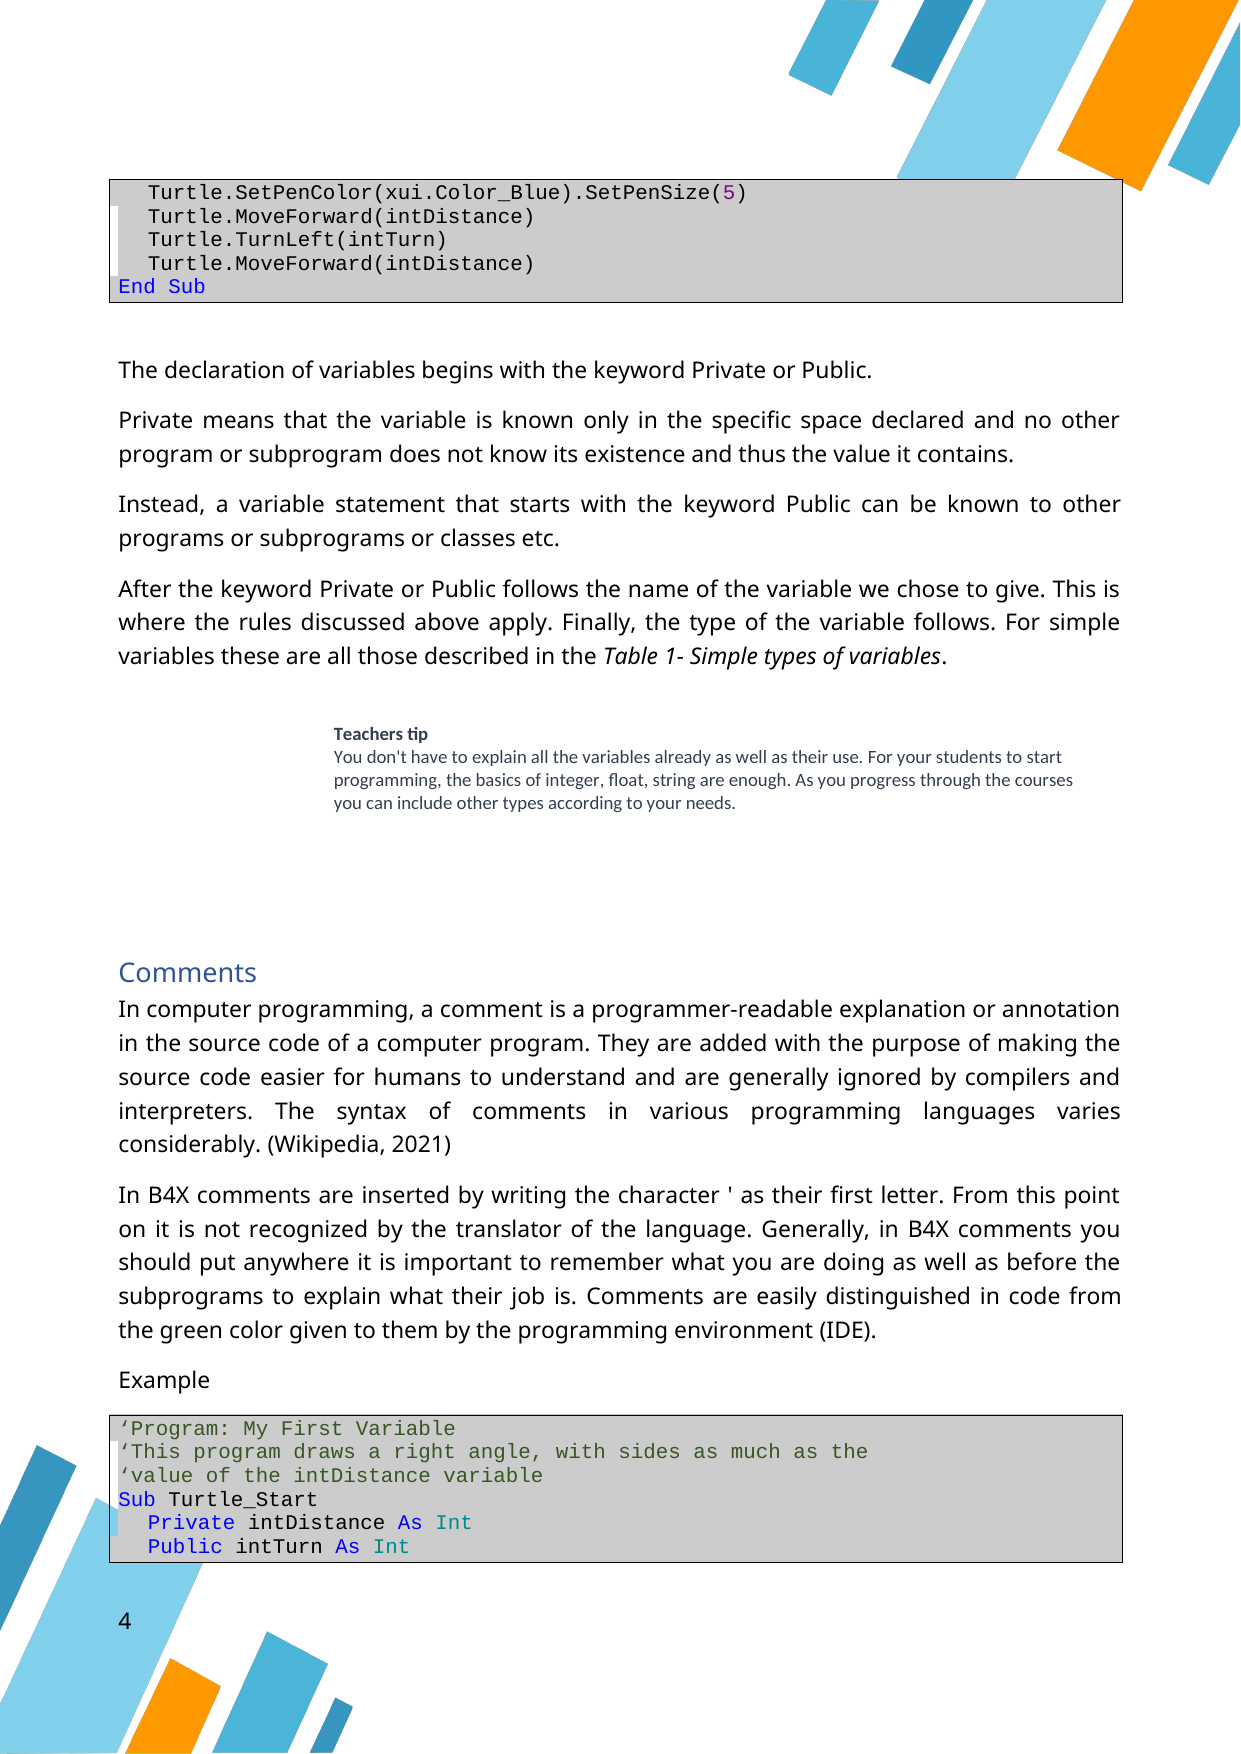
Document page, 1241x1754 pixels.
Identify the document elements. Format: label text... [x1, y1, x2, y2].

text ‘Program: My First Variable [110, 1416, 1122, 1441]
subtitle Comments [118, 953, 1122, 990]
text In computer programming, a comment is a programmer-readable explanation or annotation in the source code of a computer program. They are added with the purpose of making the source code easier for humans to understand and are generally ignored by compilers and interpreters. The syntax of comments in various programming languages varies considerably. (Wikipedia, 2021) [118, 993, 1122, 1159]
text After the keyword Private or Public follows the name of the variable we chose to give. This is where the rules discussed above apply. Finally, the type of the variable follows. For simple variables these are all those described in the Table 1- Simple types of variables. [118, 572, 1122, 671]
text Turtle.SetPenColor(xui.Color_Blue).SetPenSize(5) [110, 180, 1122, 206]
picture [0, 1445, 353, 1754]
text In B4X comments are inserted by writing the character ' as their first letter. From this point on it is not recognized by the translator of the language. Generally, in B4X comments you should put anywhere it is important to remember what you are doing as well as before the subprograms to explain what their job is. Comments are easily distinguished in code from the green color given to them by the programming environment (IDE). [118, 1179, 1122, 1345]
text Turtle.MoveForward(intDistance) [118, 206, 1122, 229]
picture [110, 1445, 118, 1533]
text Example [118, 1364, 1122, 1395]
text ‘This program draws a right angle, with sides as much as the ‘value of the intDistance variable [118, 1441, 1122, 1489]
text Sub Turtle_Start [118, 1489, 1122, 1512]
text Turtle.MoveForward(intDistance) [118, 253, 1122, 273]
picture [788, 0, 1241, 225]
text Private intDistance As Int [118, 1512, 1122, 1533]
text Public intTurn As Int [110, 1533, 1122, 1562]
text The declaration of variables begins with the keyword Private or Public. [118, 354, 1122, 385]
text Turtle.TurnLeft(intTurn) [118, 229, 1122, 253]
text Instead, a variable statement that starts with the keyword Public can be known to other programs or subprograms or classes etc. [118, 488, 1122, 553]
text Private means that the variable is known only in the specific space declared and no other program or subprogram does not know its existence and thus the value it contains. [118, 404, 1122, 469]
text End Sub [110, 273, 1122, 302]
